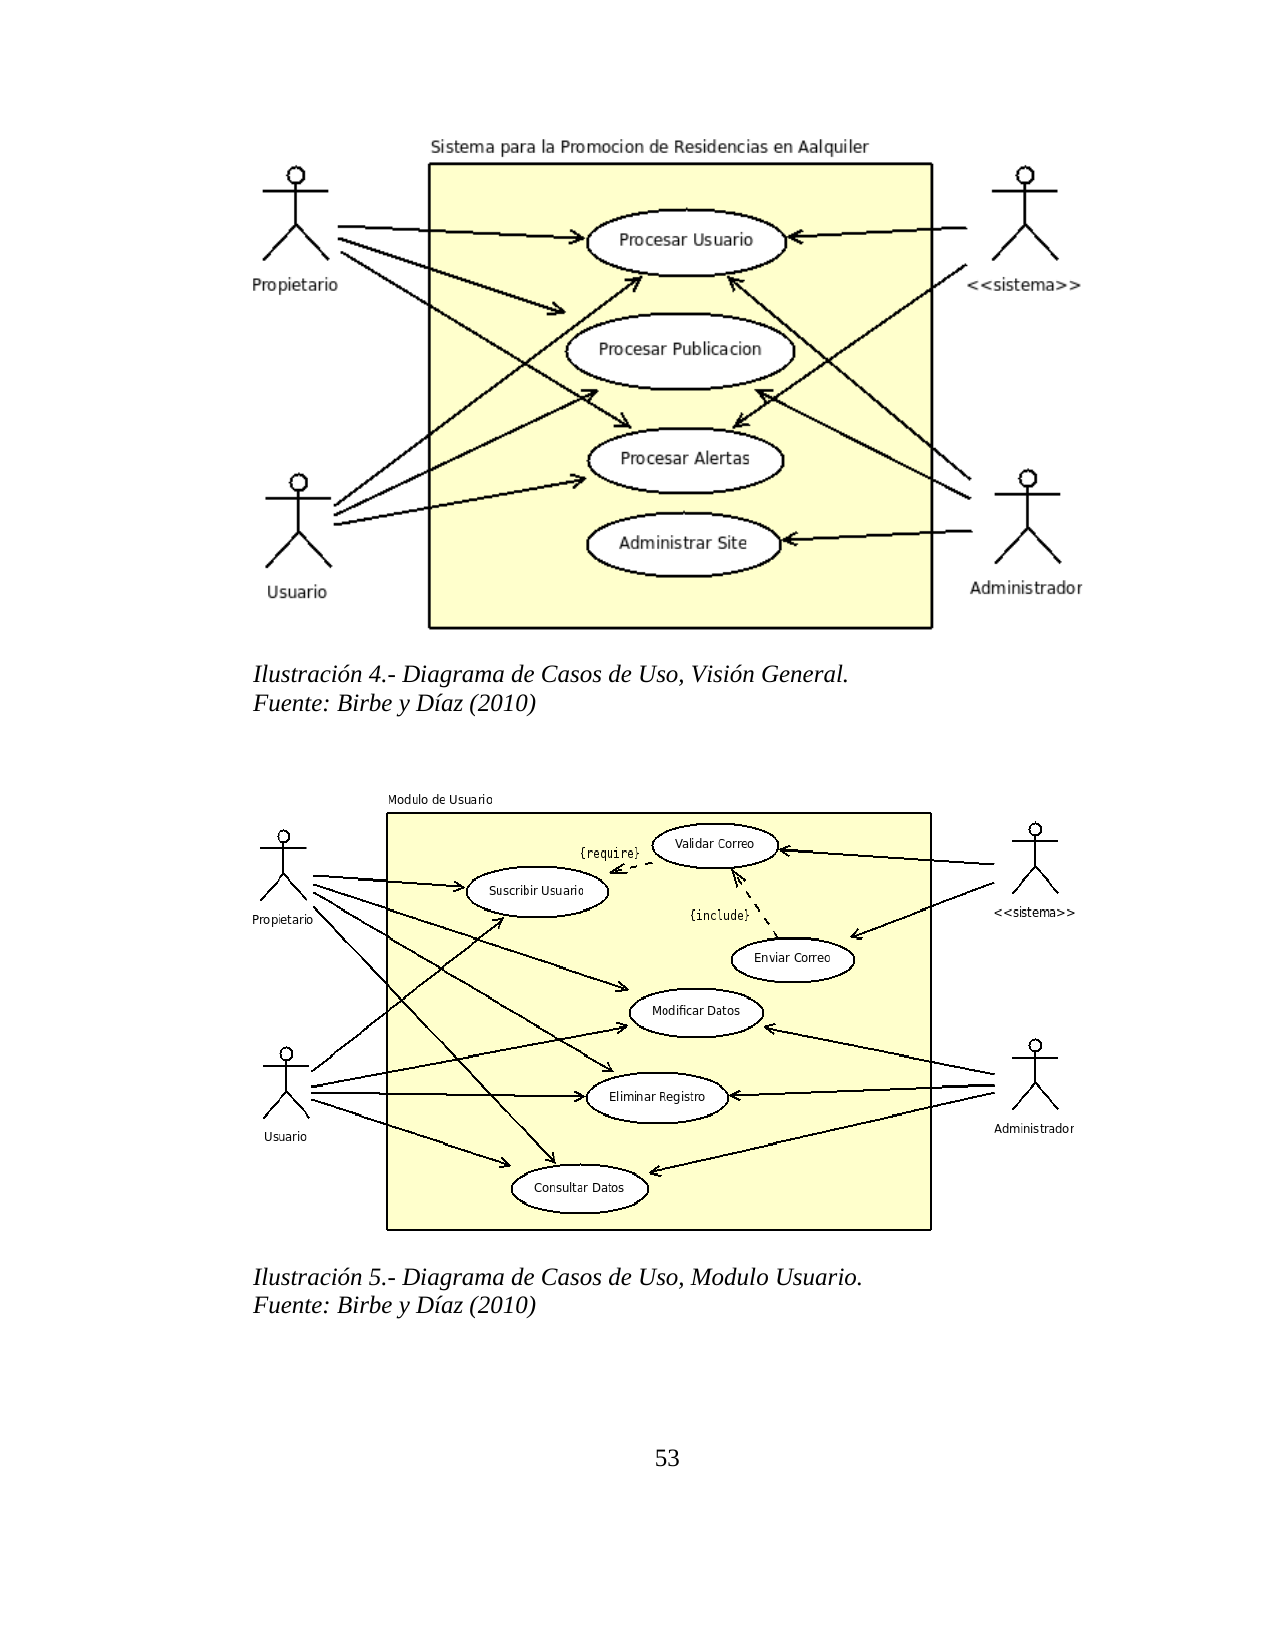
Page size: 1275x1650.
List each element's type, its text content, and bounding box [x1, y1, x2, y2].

text Fuente: Birbe y Díaz (2010) [253, 688, 1084, 717]
text Ilustración 4.- Diagrama de Casos de Uso, Visión General. [253, 659, 1084, 688]
picture [252, 138, 1085, 631]
text Ilustración 5.- Diagrama de Casos de Uso, Modulo Usuario. [253, 1262, 1076, 1291]
text Fuente: Birbe y Díaz (2010) [253, 1291, 1076, 1319]
picture [252, 793, 1077, 1233]
